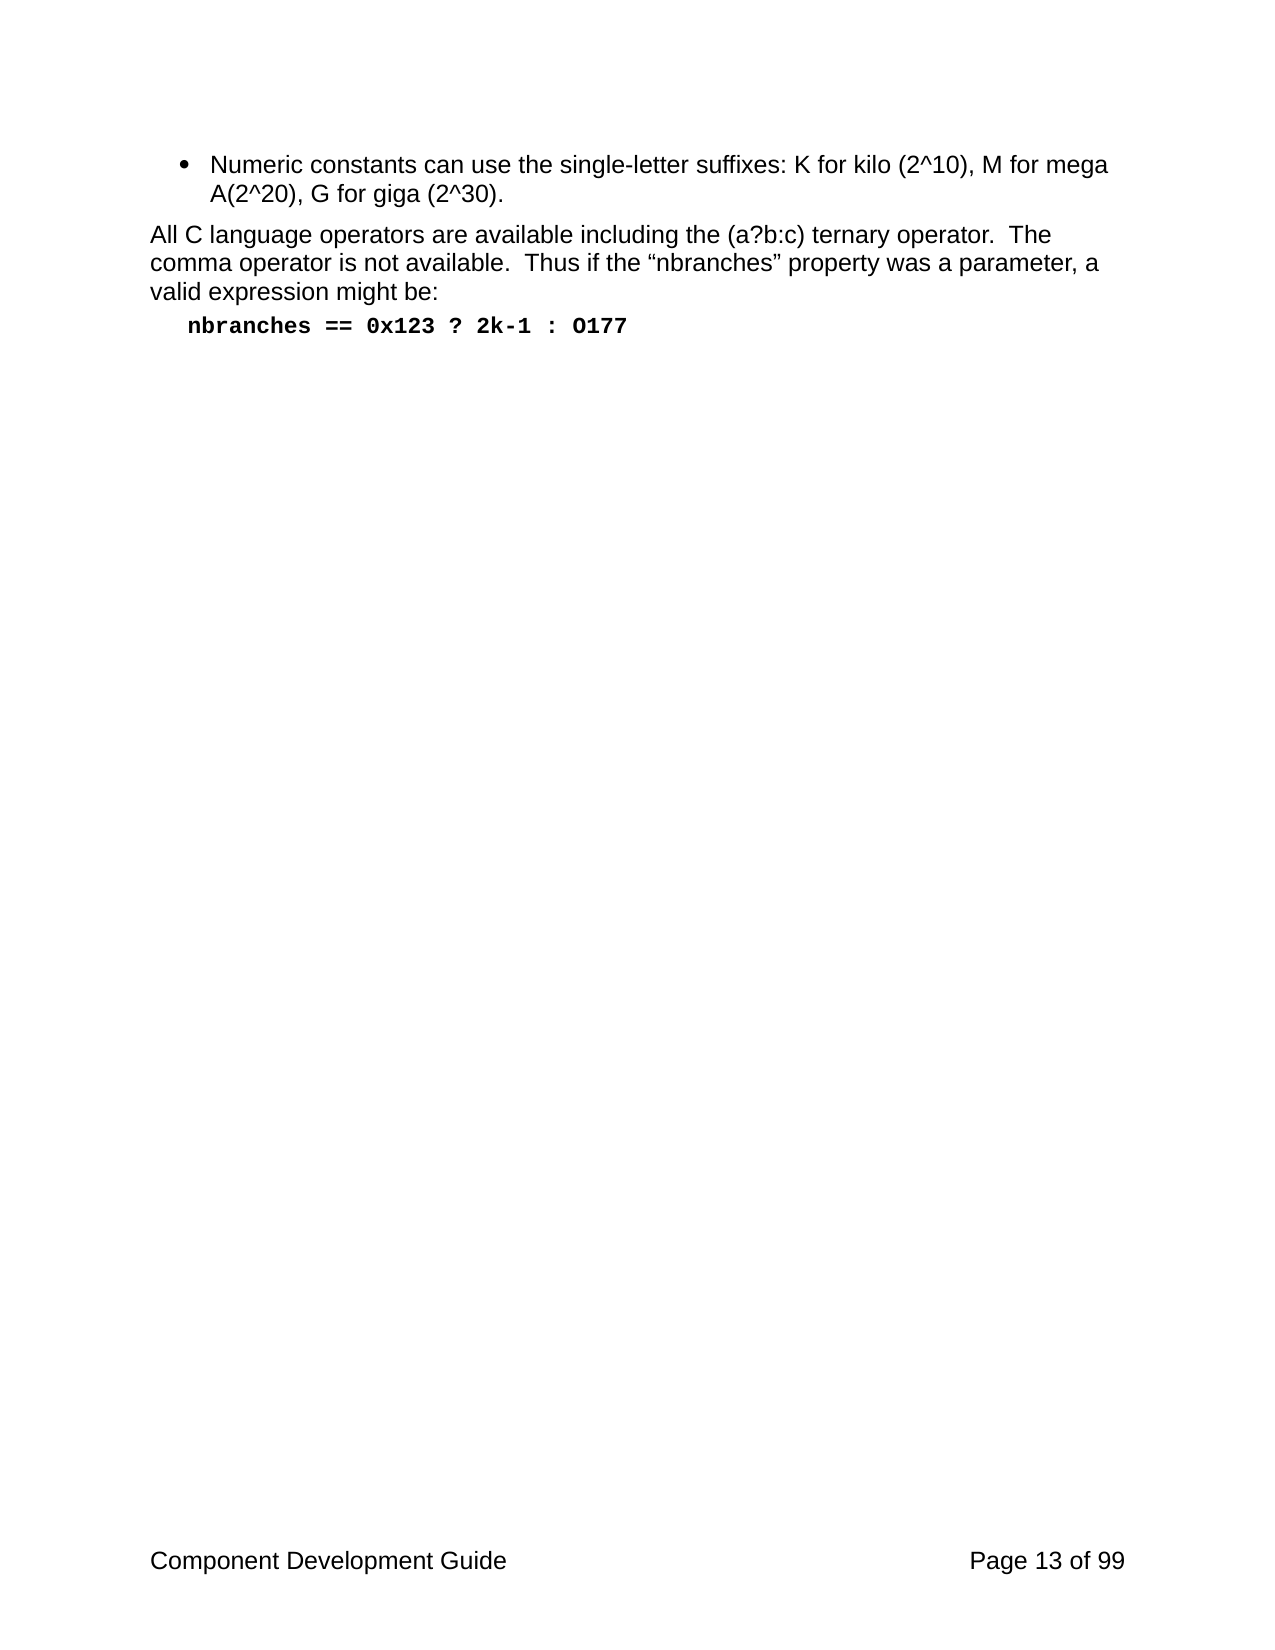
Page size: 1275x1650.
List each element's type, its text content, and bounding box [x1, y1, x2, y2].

text nbranches == 0x123 ? 2k-1 : O177 [187, 315, 1125, 341]
text All C language operators are available including the (a?b:c) ternary operator. The comma operator is not available. Thus if the “nbranches” property was a parameter, a valid expression might be: [150, 219, 1125, 306]
list Numeric constants can use the single-letter suffixes: K for kilo (2^10), M for mega A(2^20), G for giga (2^30). [180, 150, 1125, 208]
